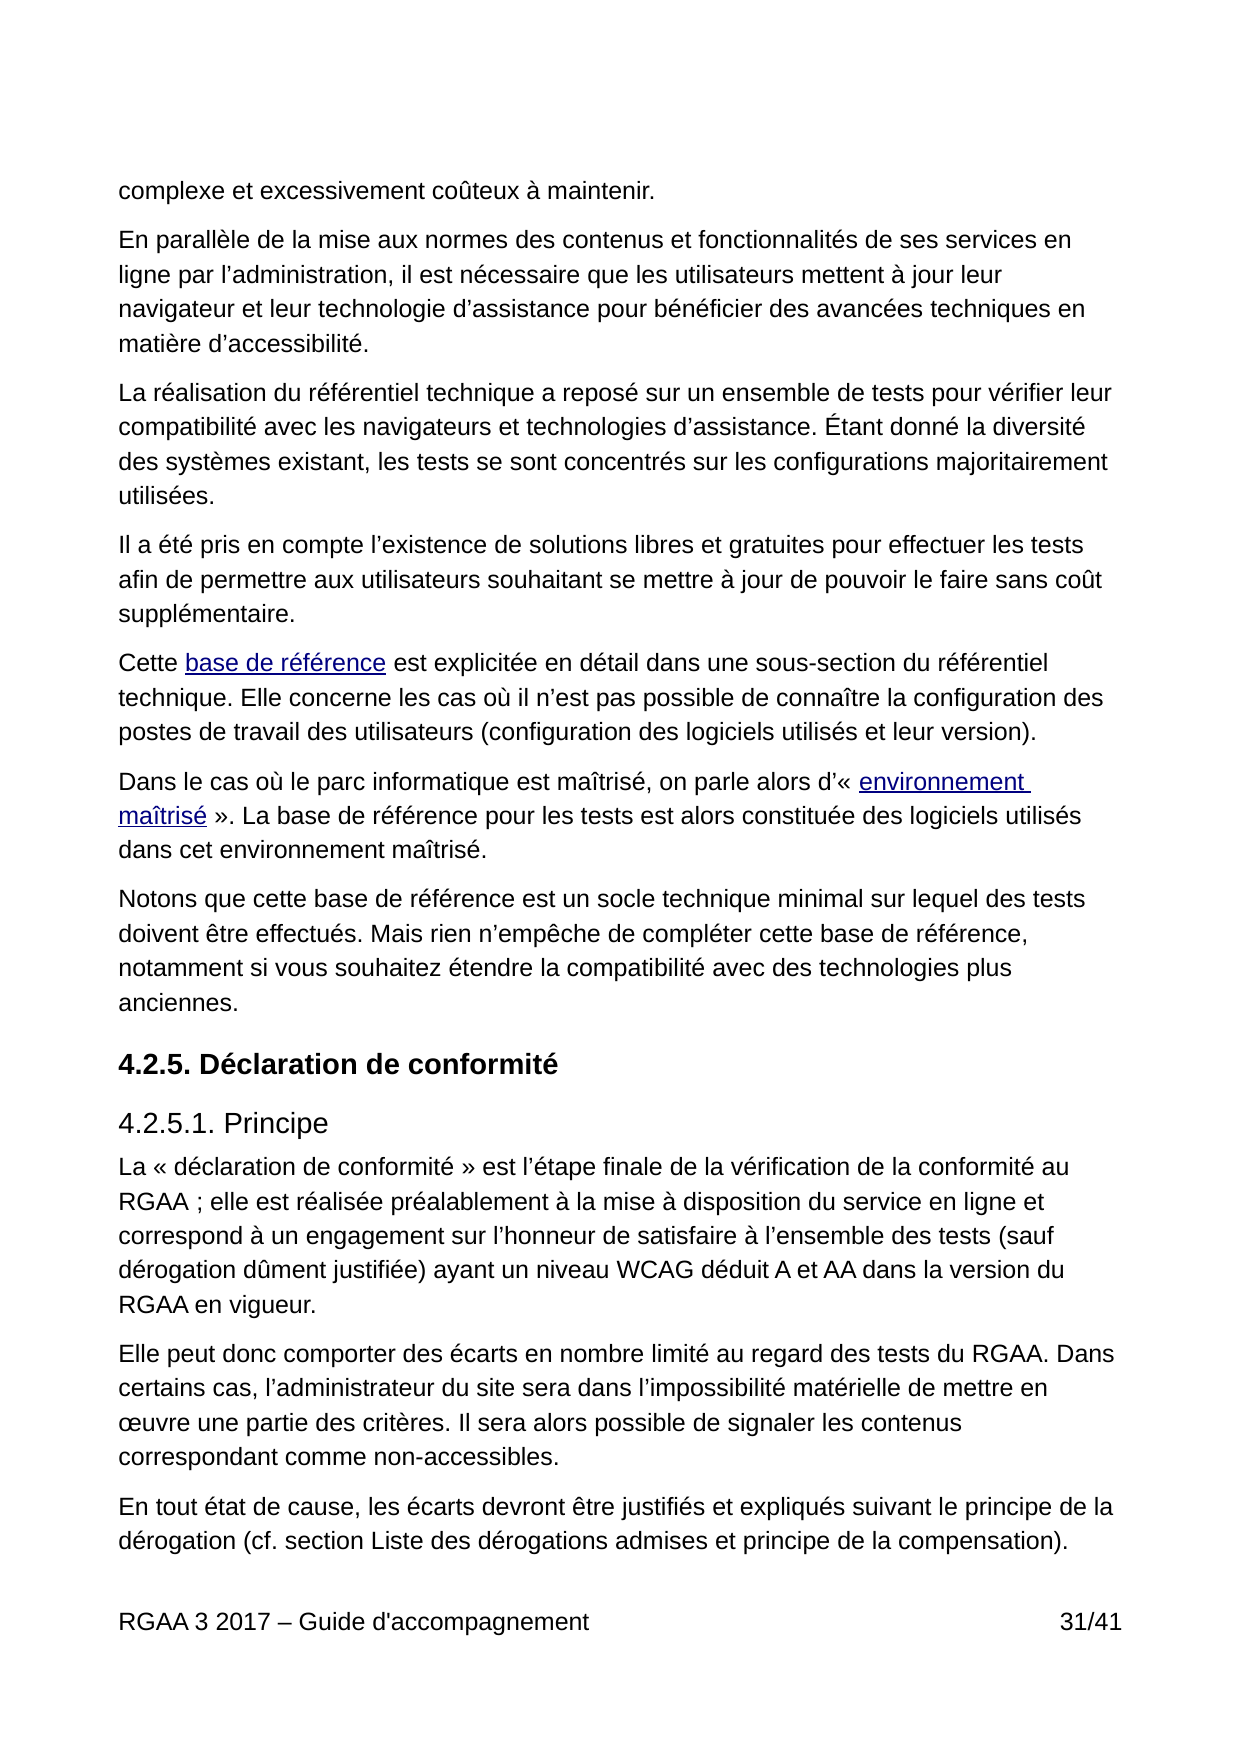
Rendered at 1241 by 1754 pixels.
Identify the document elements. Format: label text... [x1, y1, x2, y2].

text La réalisation du référentiel technique a reposé sur un ensemble de tests pour vérifier leur compatibilité avec les navigateurs et technologies d’assistance. Étant donné la diversité des systèmes existant, les tests se sont concentrés sur les configurations majoritairement utilisées. [118, 378, 1122, 510]
text En parallèle de la mise aux normes des contenus et fonctionnalités de ses services en ligne par l’administration, il est nécessaire que les utilisateurs mettent à jour leur navigateur et leur technologie d’assistance pour bénéficier des avancées techniques en matière d’accessibilité. [118, 225, 1122, 358]
text Dans le cas où le parc informatique est maîtrisé, on parle alors d’« environnement maîtrisé ». La base de référence pour les tests est alors constituée des logiciels utilisés dans cet environnement maîtrisé. [118, 766, 1122, 864]
text La « déclaration de conformité » est l’étape finale de la vérification de la conformité au RGAA ; elle est réalisée préalablement à la mise à disposition du service en ligne et correspond à un engagement sur l’honneur de satisfaire à l’ensemble des tests (sauf dérogation dûment justifiée) ayant un niveau WCAG déduit A et AA dans la version du RGAA en vigueur. [118, 1152, 1122, 1319]
text Notons que cette base de référence est un socle technique minimal sur lequel des tests doivent être effectués. Mais rien n’empêche de compléter cette base de référence, notamment si vous souhaitez étendre la compatibilité avec des technologies plus anciennes. [118, 884, 1122, 1017]
subtitle 4.2.5.1. Principe [118, 1106, 1122, 1139]
text Elle peut donc comporter des écarts en nombre limité au regard des tests du RGAA. Dans certains cas, l’administrateur du site sera dans l’impossibilité matérielle de mettre en œuvre une partie des critères. Il sera alors possible de signaler les contenus correspondant comme non-accessibles. [118, 1339, 1122, 1471]
text En tout état de cause, les écarts devront être justifiés et expliqués suivant le principe de la dérogation (cf. section Liste des dérogations admises et principe de la compensation). [118, 1491, 1122, 1555]
text Il a été pris en compte l’existence de solutions libres et gratuites pour effectuer les tests afin de permettre aux utilisateurs souhaitant se mettre à jour de pouvoir le faire sans coût supplémentaire. [118, 530, 1122, 628]
text complexe et excessivement coûteux à maintenir. [118, 176, 1122, 205]
text Cette base de référence est explicitée en détail dans une sous-section du référentiel technique. Elle concerne les cas où il n’est pas possible de connaître la configuration des postes de travail des utilisateurs (configuration des logiciels utilisés et leur version). [118, 648, 1122, 746]
subtitle 4.2.5. Déclaration de conformité [118, 1047, 1122, 1081]
